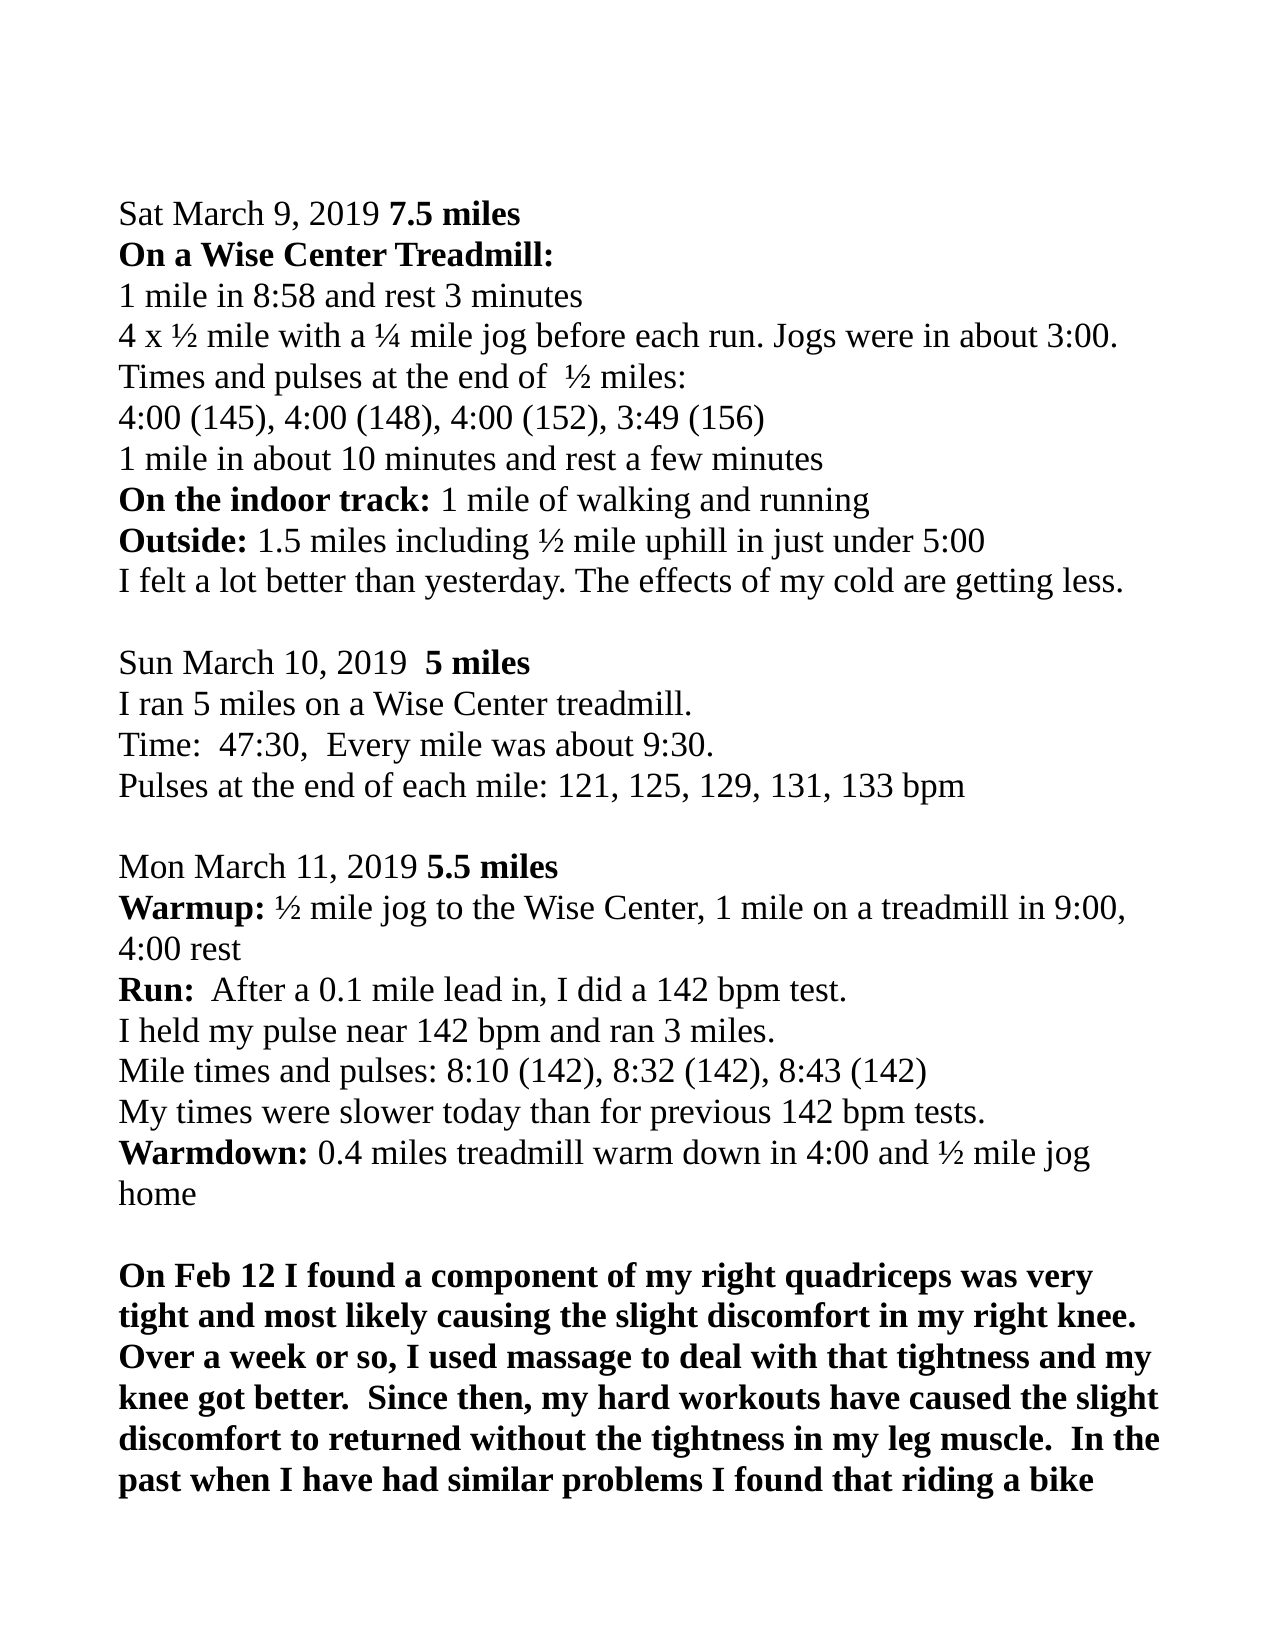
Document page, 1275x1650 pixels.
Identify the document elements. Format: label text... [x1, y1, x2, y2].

text 4 x ½ mile with a ¼ mile jog before each run. Jogs were in about 3:00. [118, 315, 1161, 356]
text Warmup: ½ mile jog to the Wise Center, 1 mile on a treadmill in 9:00, 4:00 rest [118, 886, 1161, 968]
text Mile times and pulses: 8:10 (142), 8:32 (142), 8:43 (142) [118, 1050, 1161, 1091]
text I held my pulse near 142 bpm and ran 3 miles. [118, 1009, 1161, 1050]
text 1 mile in 8:58 and rest 3 minutes [118, 274, 1161, 315]
text Run: After a 0.1 mile lead in, I did a 142 bpm test. [118, 968, 1161, 1009]
text I felt a lot better than yesterday. The effects of my cold are getting less. [118, 560, 1161, 601]
text I ran 5 miles on a Wise Center treadmill. [118, 682, 1161, 723]
text Time: 47:30, Every mile was about 9:30. [118, 723, 1161, 764]
text 4:00 (145), 4:00 (148), 4:00 (152), 3:49 (156) [118, 396, 1161, 437]
text Times and pulses at the end of ½ miles: [118, 356, 1161, 396]
text 1 mile in about 10 minutes and rest a few minutes [118, 437, 1161, 478]
text Pulses at the end of each mile: 121, 125, 129, 131, 133 bpm [118, 764, 1161, 805]
text On Feb 12 I found a component of my right quadriceps was very tight and most likely causing the slight discomfort in my right knee. Over a week or so, I used massage to deal with that tightness and my knee got better. Since then, my hard workouts have caused the slight discomfort to returned without the tightness in my leg muscle. In the past when I have had similar problems I found that riding a bike [118, 1254, 1161, 1499]
text On the indoor track: 1 mile of walking and running [118, 478, 1161, 519]
text My times were slower today than for previous 142 bpm tests. [118, 1091, 1161, 1131]
text Outside: 1.5 miles including ½ mile uphill in just under 5:00 [118, 519, 1161, 560]
text Mon March 11, 2019 5.5 miles [118, 846, 1161, 886]
text Sat March 9, 2019 7.5 miles [118, 192, 1161, 233]
text Warmdown: 0.4 miles treadmill warm down in 4:00 and ½ mile jog home [118, 1131, 1161, 1213]
text On a Wise Center Treadmill: [118, 233, 1161, 274]
text Sun March 10, 2019 5 miles [118, 641, 1161, 682]
